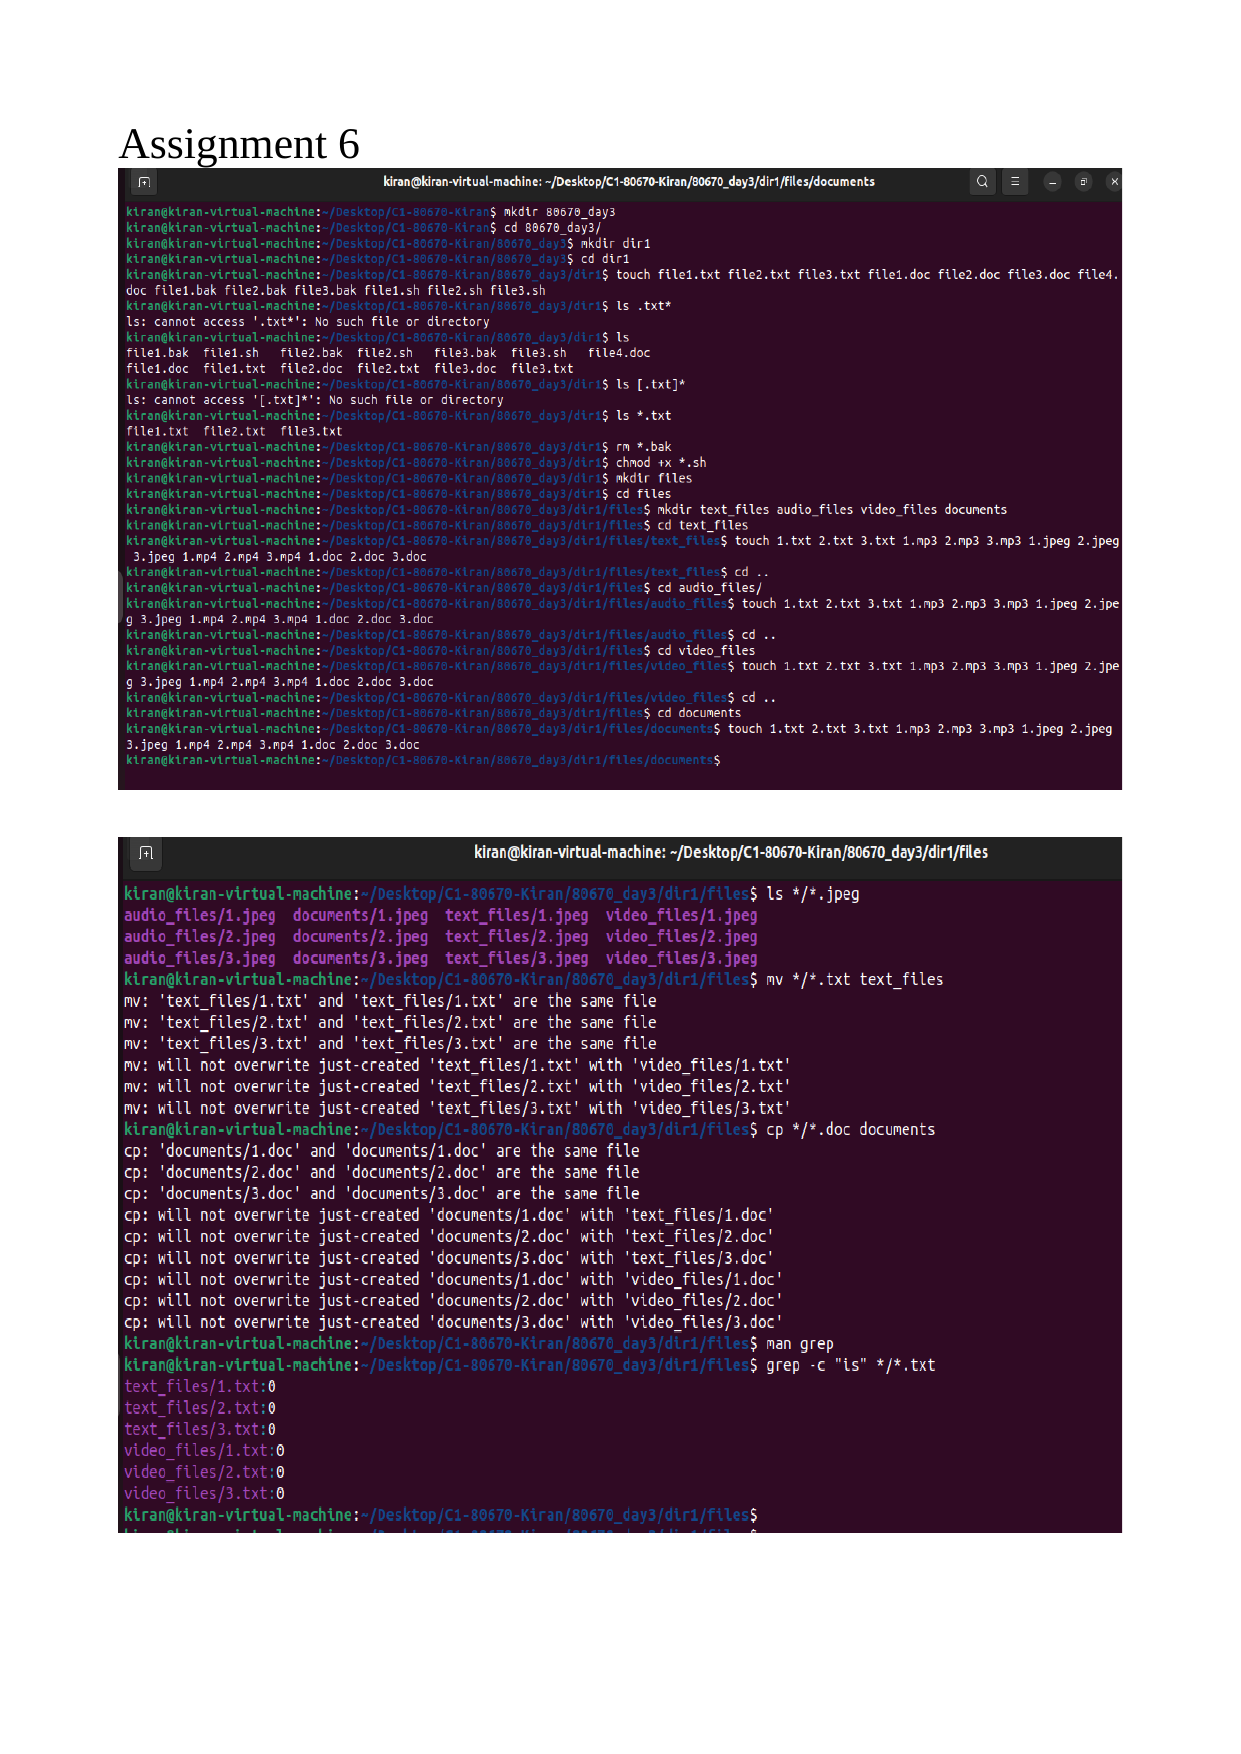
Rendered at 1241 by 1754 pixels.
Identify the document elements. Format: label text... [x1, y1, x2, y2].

text Assignment 6 [118, 118, 1122, 168]
picture [118, 837, 1123, 1533]
picture [118, 168, 1123, 790]
